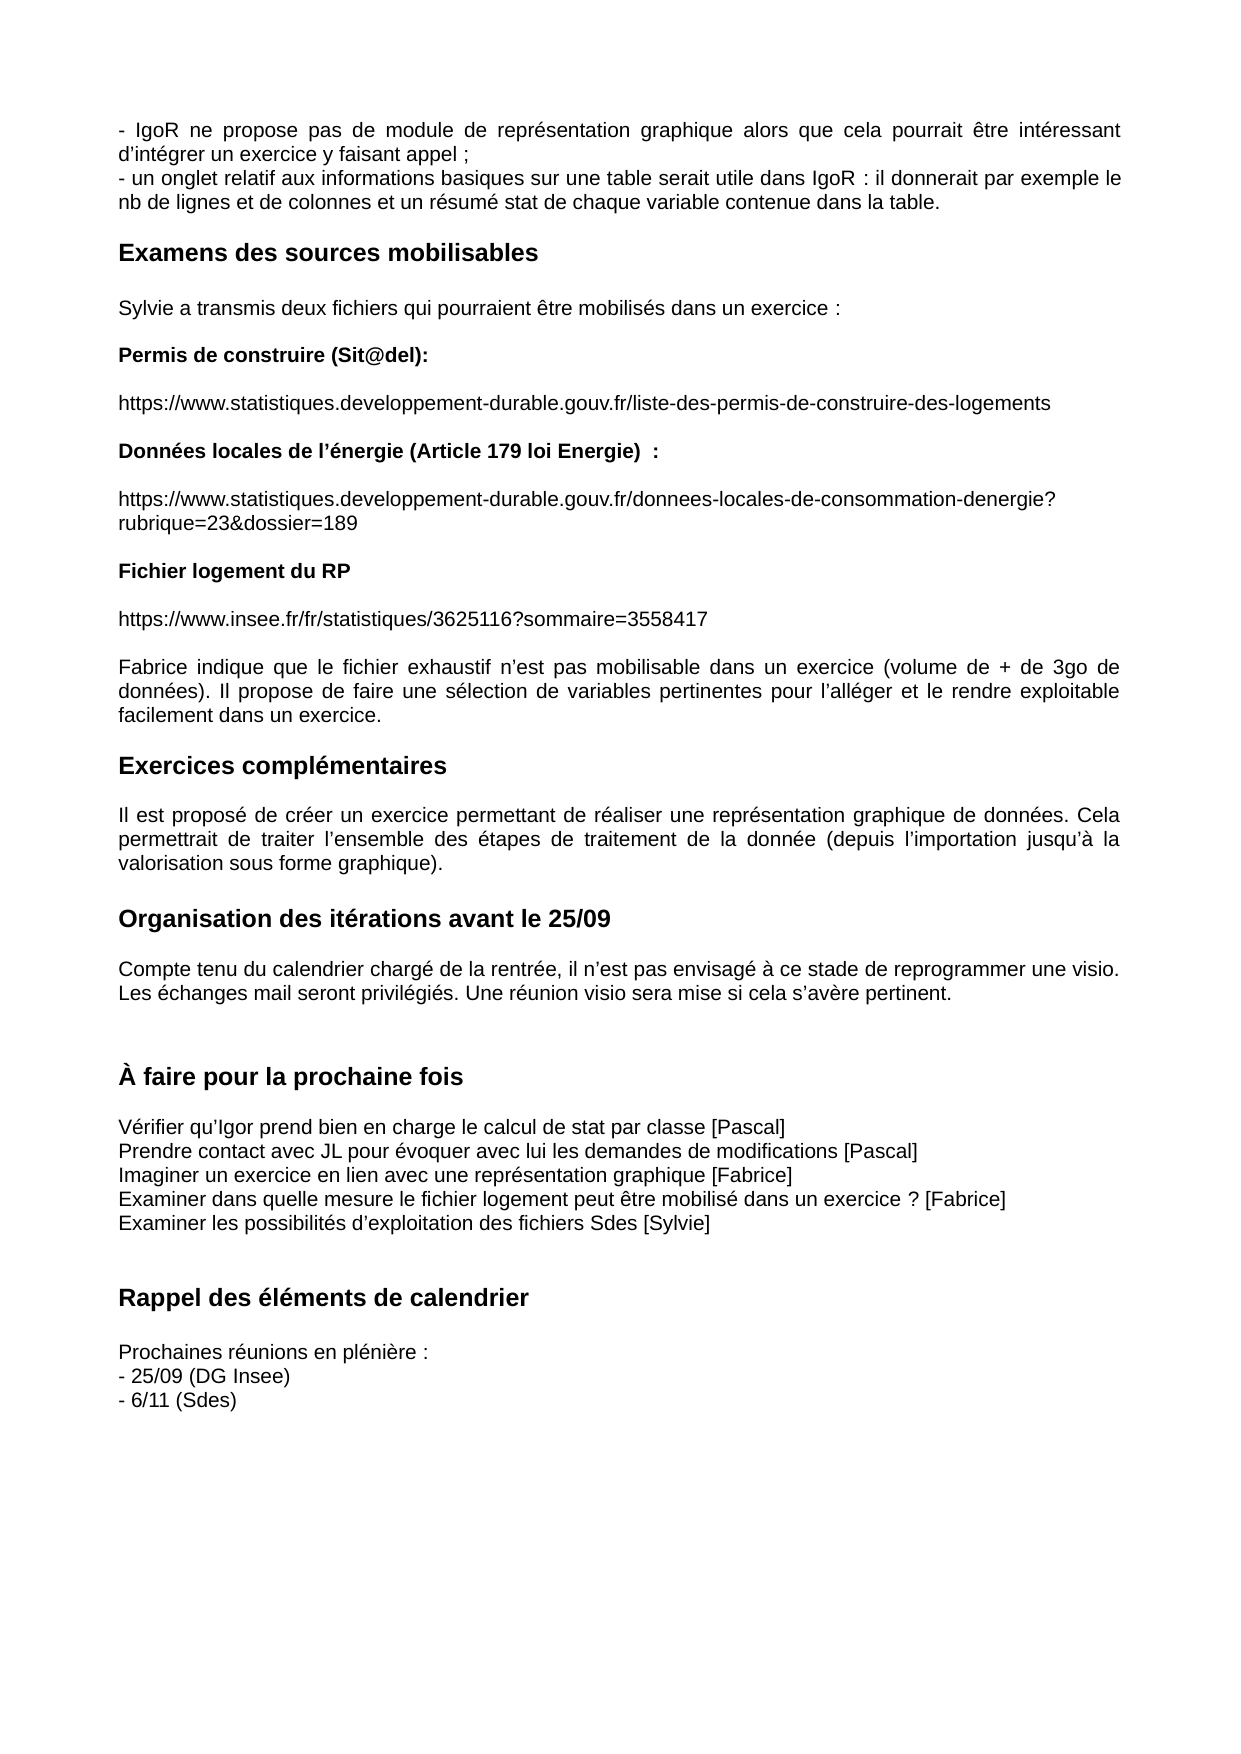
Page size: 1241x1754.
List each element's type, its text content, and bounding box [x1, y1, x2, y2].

text Prendre contact avec JL pour évoquer avec lui les demandes de modifications [Pascal] [118, 1139, 1122, 1163]
text - un onglet relatif aux informations basiques sur une table serait utile dans IgoR : il donnerait par exemple le nb de lignes et de colonnes et un résumé stat de chaque variable contenue dans la table. [118, 166, 1122, 214]
text https://www.insee.fr/fr/statistiques/3625116?sommaire=3558417 [118, 607, 1122, 631]
text https://www.statistiques.developpement-durable.gouv.fr/donnees-locales-de-consommation-denergie?rubrique=23&dossier=189 [118, 487, 1122, 535]
text Vérifier qu’Igor prend bien en charge le calcul de stat par classe [Pascal] [118, 1115, 1122, 1139]
text Examiner les possibilités d’exploitation des fichiers Sdes [Sylvie] [118, 1211, 1122, 1234]
text Il est proposé de créer un exercice permettant de réaliser une représentation graphique de données. Cela permettrait de traiter l’ensemble des étapes de traitement de la donnée (depuis l’importation jusqu’à la valorisation sous forme graphique). [118, 803, 1122, 875]
text - IgoR ne propose pas de module de représentation graphique alors que cela pourrait être intéressant d’intégrer un exercice y faisant appel ; [118, 118, 1122, 166]
text Examiner dans quelle mesure le fichier logement peut être mobilisé dans un exercice ? [Fabrice] [118, 1187, 1122, 1211]
text https://www.statistiques.developpement-durable.gouv.fr/liste-des-permis-de-construire-des-logements [118, 391, 1122, 415]
text Permis de construire (Sit@del): [118, 343, 1122, 367]
text - 25/09 (DG Insee) [118, 1364, 1122, 1388]
text Imaginer un exercice en lien avec une représentation graphique [Fabrice] [118, 1163, 1122, 1187]
text Sylvie a transmis deux fichiers qui pourraient être mobilisés dans un exercice : [118, 295, 1122, 319]
text Fabrice indique que le fichier exhaustif n’est pas mobilisable dans un exercice (volume de + de 3go de données). Il propose de faire une sélection de variables pertinentes pour l’alléger et le rendre exploitable facilement dans un exercice. [118, 655, 1122, 727]
text Organisation des itérations avant le 25/09 [118, 904, 1122, 933]
text Rappel des éléments de calendrier [118, 1282, 1122, 1311]
text Prochaines réunions en plénière : [118, 1340, 1122, 1364]
text Exercices complémentaires [118, 751, 1122, 779]
text - 6/11 (Sdes) [118, 1388, 1122, 1412]
text Fichier logement du RP [118, 559, 1122, 583]
text Données locales de l’énergie (Article 179 loi Energie) : [118, 439, 1122, 463]
text Examens des sources mobilisables [118, 238, 1122, 267]
text Compte tenu du calendrier chargé de la rentrée, il n’est pas envisagé à ce stade de reprogrammer une visio. Les échanges mail seront privilégiés. Une réunion visio sera mise si cela s’avère pertinent. [118, 957, 1122, 1004]
text À faire pour la prochaine fois [118, 1062, 1122, 1091]
